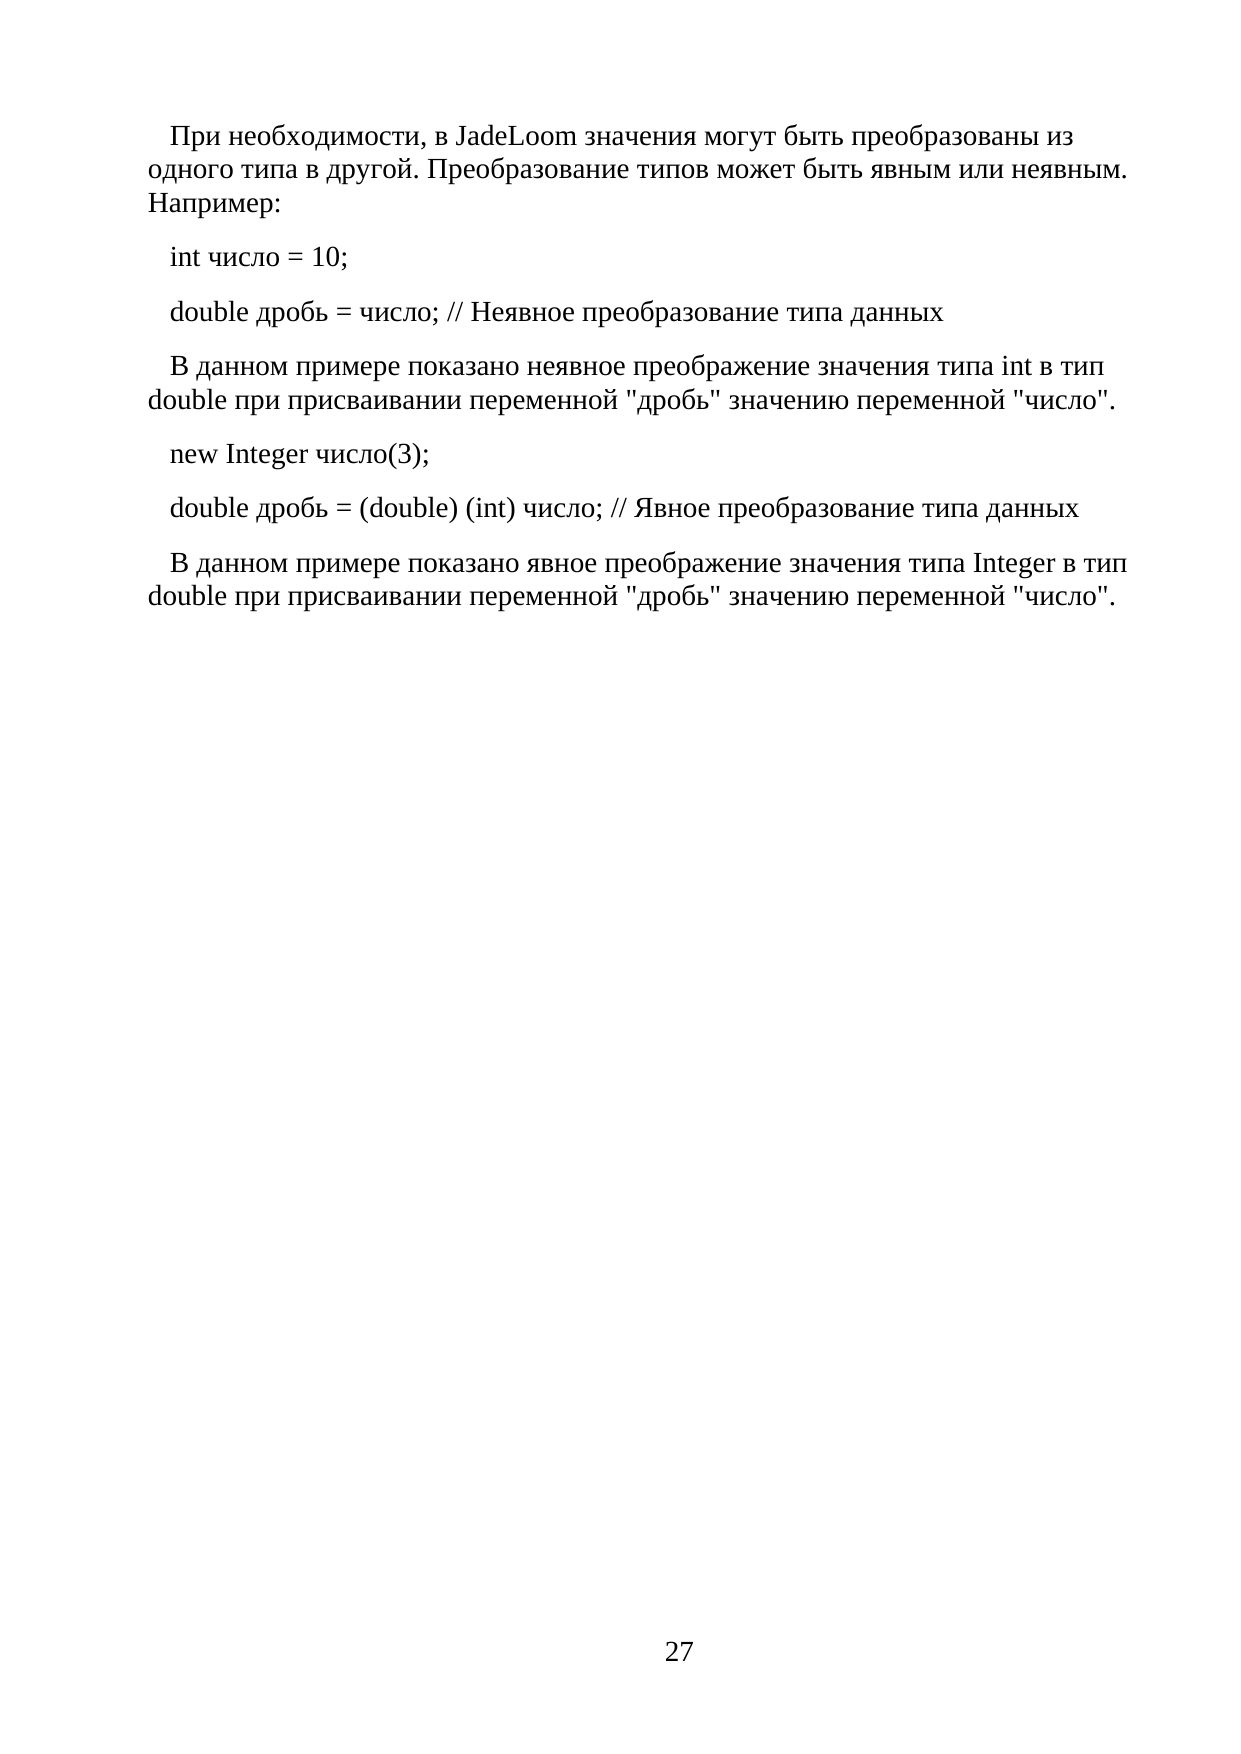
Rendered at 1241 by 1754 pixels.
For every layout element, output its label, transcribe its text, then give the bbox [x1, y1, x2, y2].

text При необходимости, в JadeLoom значения могут быть преобразованы из одного типа в другой. Преобразование типов может быть явным или неявным. Например: [148, 118, 1152, 219]
text В данном примере показано неявное преображение значения типа int в тип double при присваивании переменной "дробь" значению переменной "число". [148, 348, 1152, 415]
text double дробь = число; // Неявное преобразование типа данных [148, 294, 1152, 327]
text В данном примере показано явное преображение значения типа Integer в тип double при присваивании переменной "дробь" значению переменной "число". [148, 545, 1152, 612]
text int число = 10; [148, 239, 1152, 273]
text double дробь = (double) (int) число; // Явное преобразование типа данных [148, 491, 1152, 524]
text new Integer число(3); [148, 436, 1152, 470]
